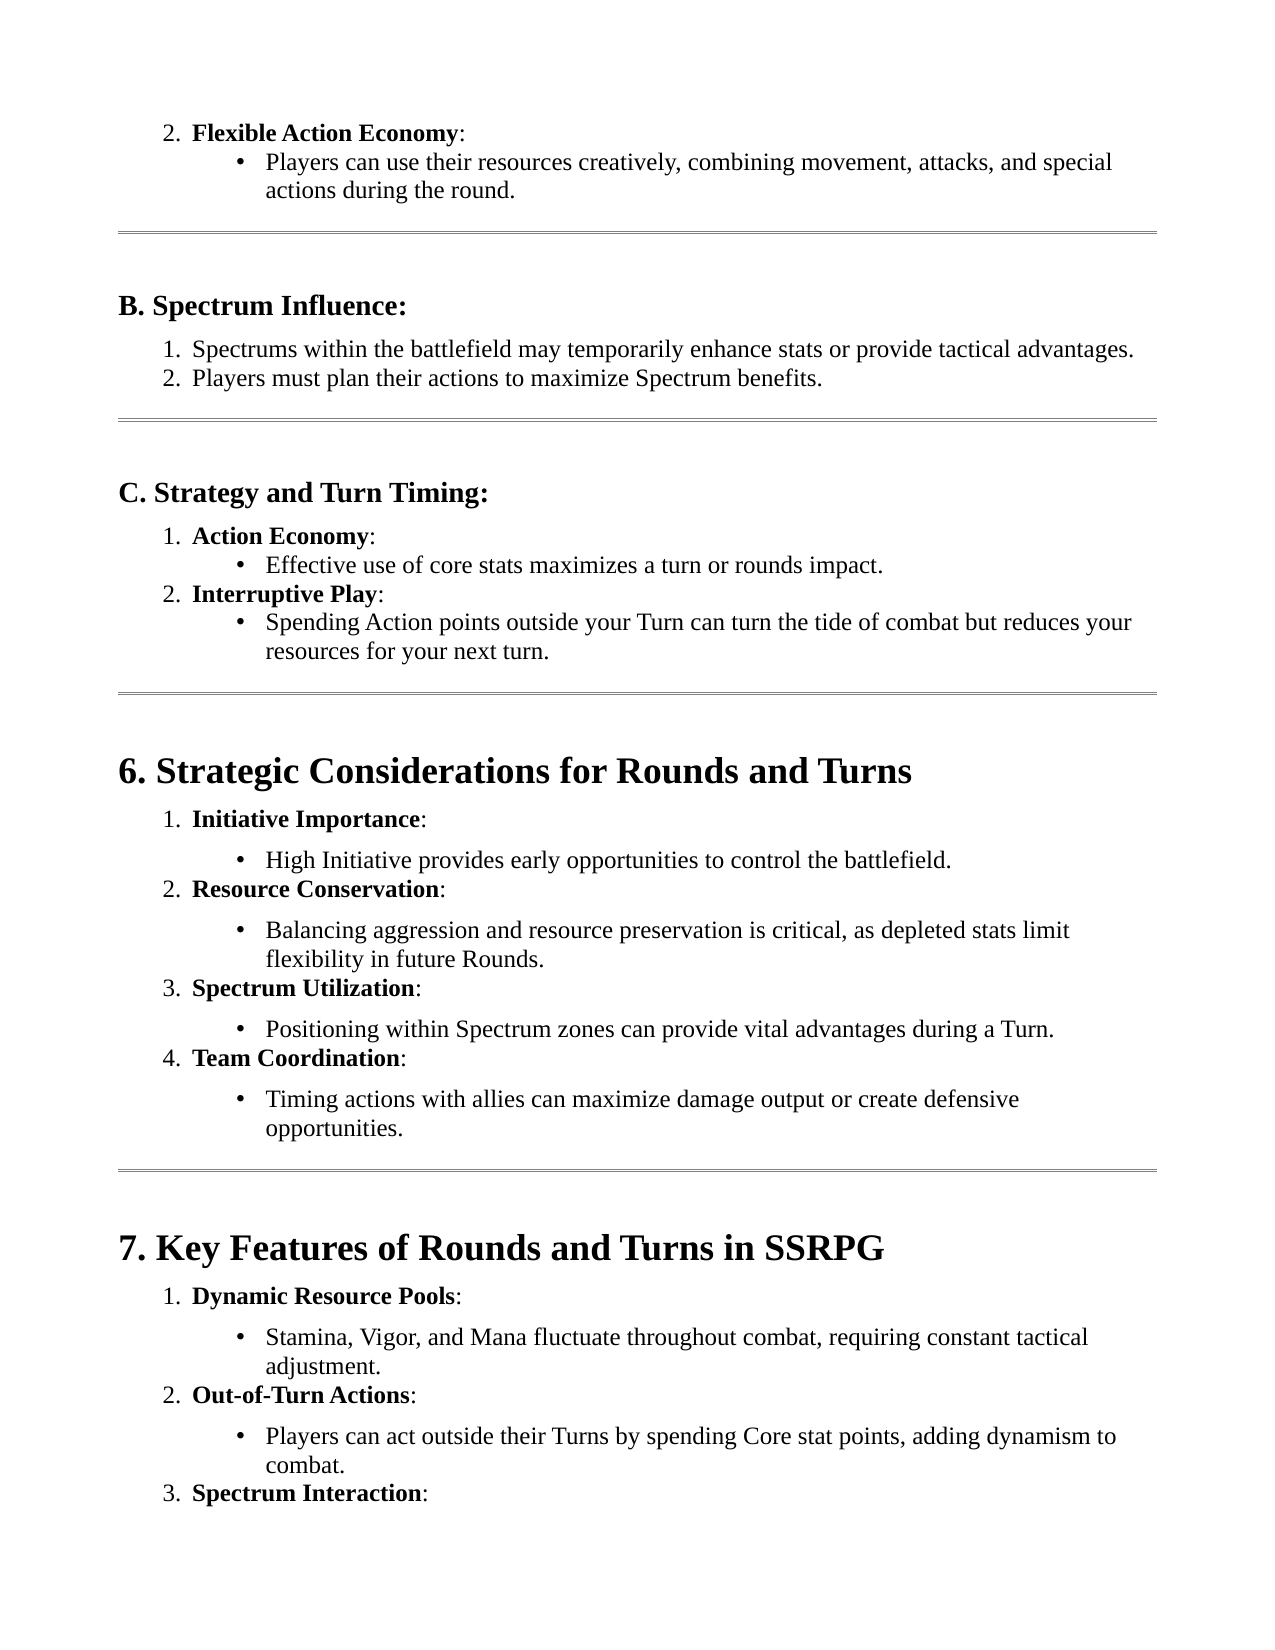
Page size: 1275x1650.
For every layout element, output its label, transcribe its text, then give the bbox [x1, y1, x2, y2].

list Balancing aggression and resource preservation is critical, as depleted stats limit flexibility in future Rounds. [236, 916, 1157, 973]
list Out-of-Turn Actions: [162, 1380, 1157, 1408]
list Initiative Importance: [162, 804, 1157, 833]
list Spectrum Utilization: [162, 973, 1157, 1002]
list Action Economy: [162, 521, 1157, 550]
list Dynamic Resource Pools: [162, 1281, 1157, 1310]
subtitle B. Spectrum Influence: [118, 288, 1157, 322]
subtitle 6. Strategic Considerations for Rounds and Turns [118, 749, 1157, 792]
list Spectrums within the battlefield may temporarily enhance stats or provide tactical advantages. [162, 334, 1157, 363]
list Effective use of core stats maximizes a turn or rounds impact. [236, 550, 1157, 579]
list Players must plan their actions to maximize Spectrum benefits. [162, 363, 1157, 392]
list High Initiative provides early opportunities to control the battlefield. [236, 846, 1157, 874]
list Resource Conservation: [162, 874, 1157, 903]
list Players can act outside their Turns by spending Core stat points, adding dynamism to combat. [236, 1421, 1157, 1478]
list Players can use their resources creatively, combining movement, attacks, and special actions during the round. [236, 147, 1157, 204]
subtitle C. Strategy and Turn Timing: [118, 475, 1157, 509]
list Interruptive Play: [162, 579, 1157, 607]
list Spectrum Interaction: [162, 1478, 1157, 1507]
list Flexible Action Economy: [162, 118, 1157, 147]
list Stamina, Vigor, and Mana fluctuate throughout combat, requiring constant tactical adjustment. [236, 1322, 1157, 1380]
list Spending Action points outside your Turn can turn the tide of combat but reduces your resources for your next turn. [236, 607, 1157, 665]
list Timing actions with allies can maximize damage output or create defensive opportunities. [236, 1084, 1157, 1142]
list Positioning within Spectrum zones can provide vital advantages during a Turn. [236, 1014, 1157, 1043]
subtitle 7. Key Features of Rounds and Turns in SSRPG [118, 1225, 1157, 1268]
list Team Coordination: [162, 1043, 1157, 1072]
